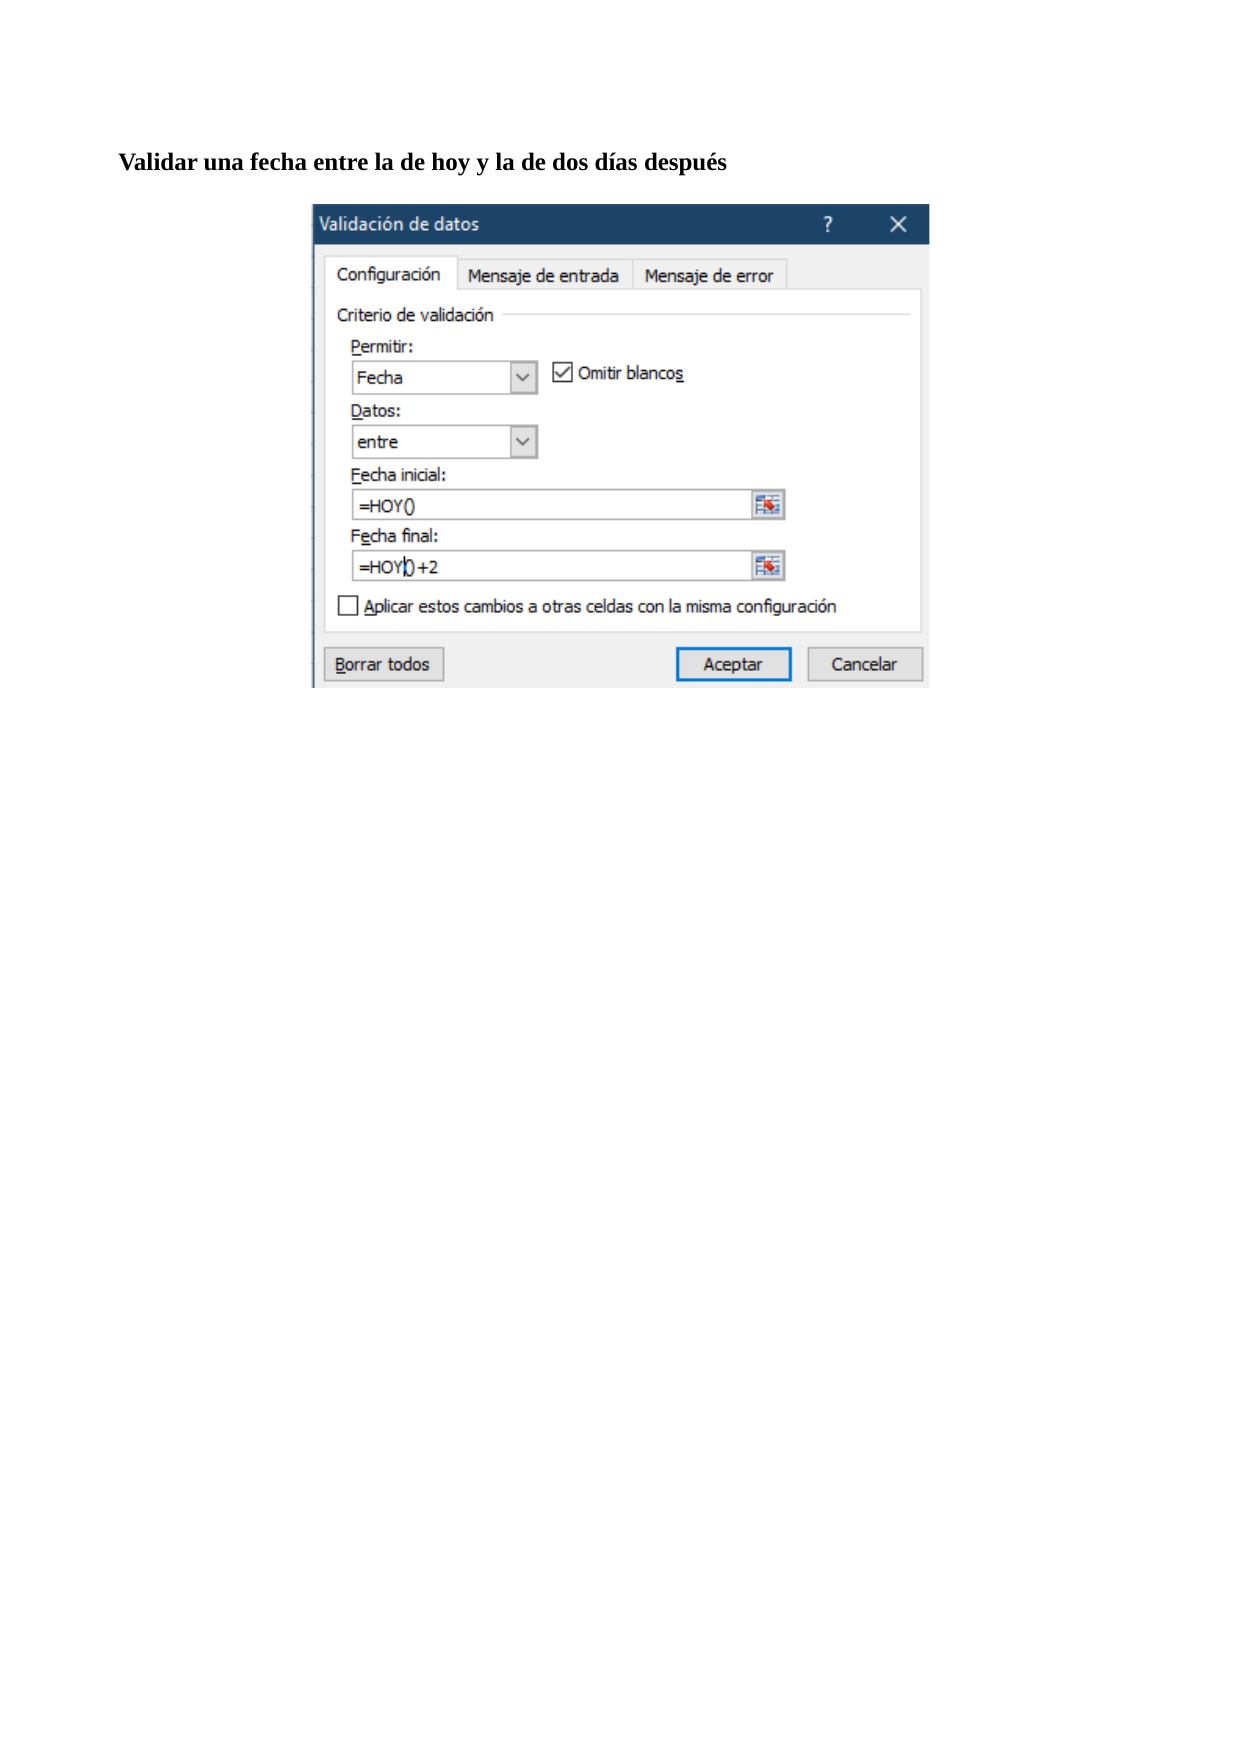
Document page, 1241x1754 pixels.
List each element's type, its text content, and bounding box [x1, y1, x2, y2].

picture [310, 204, 930, 688]
text Validar una fecha entre la de hoy y la de dos días después [118, 147, 1122, 176]
